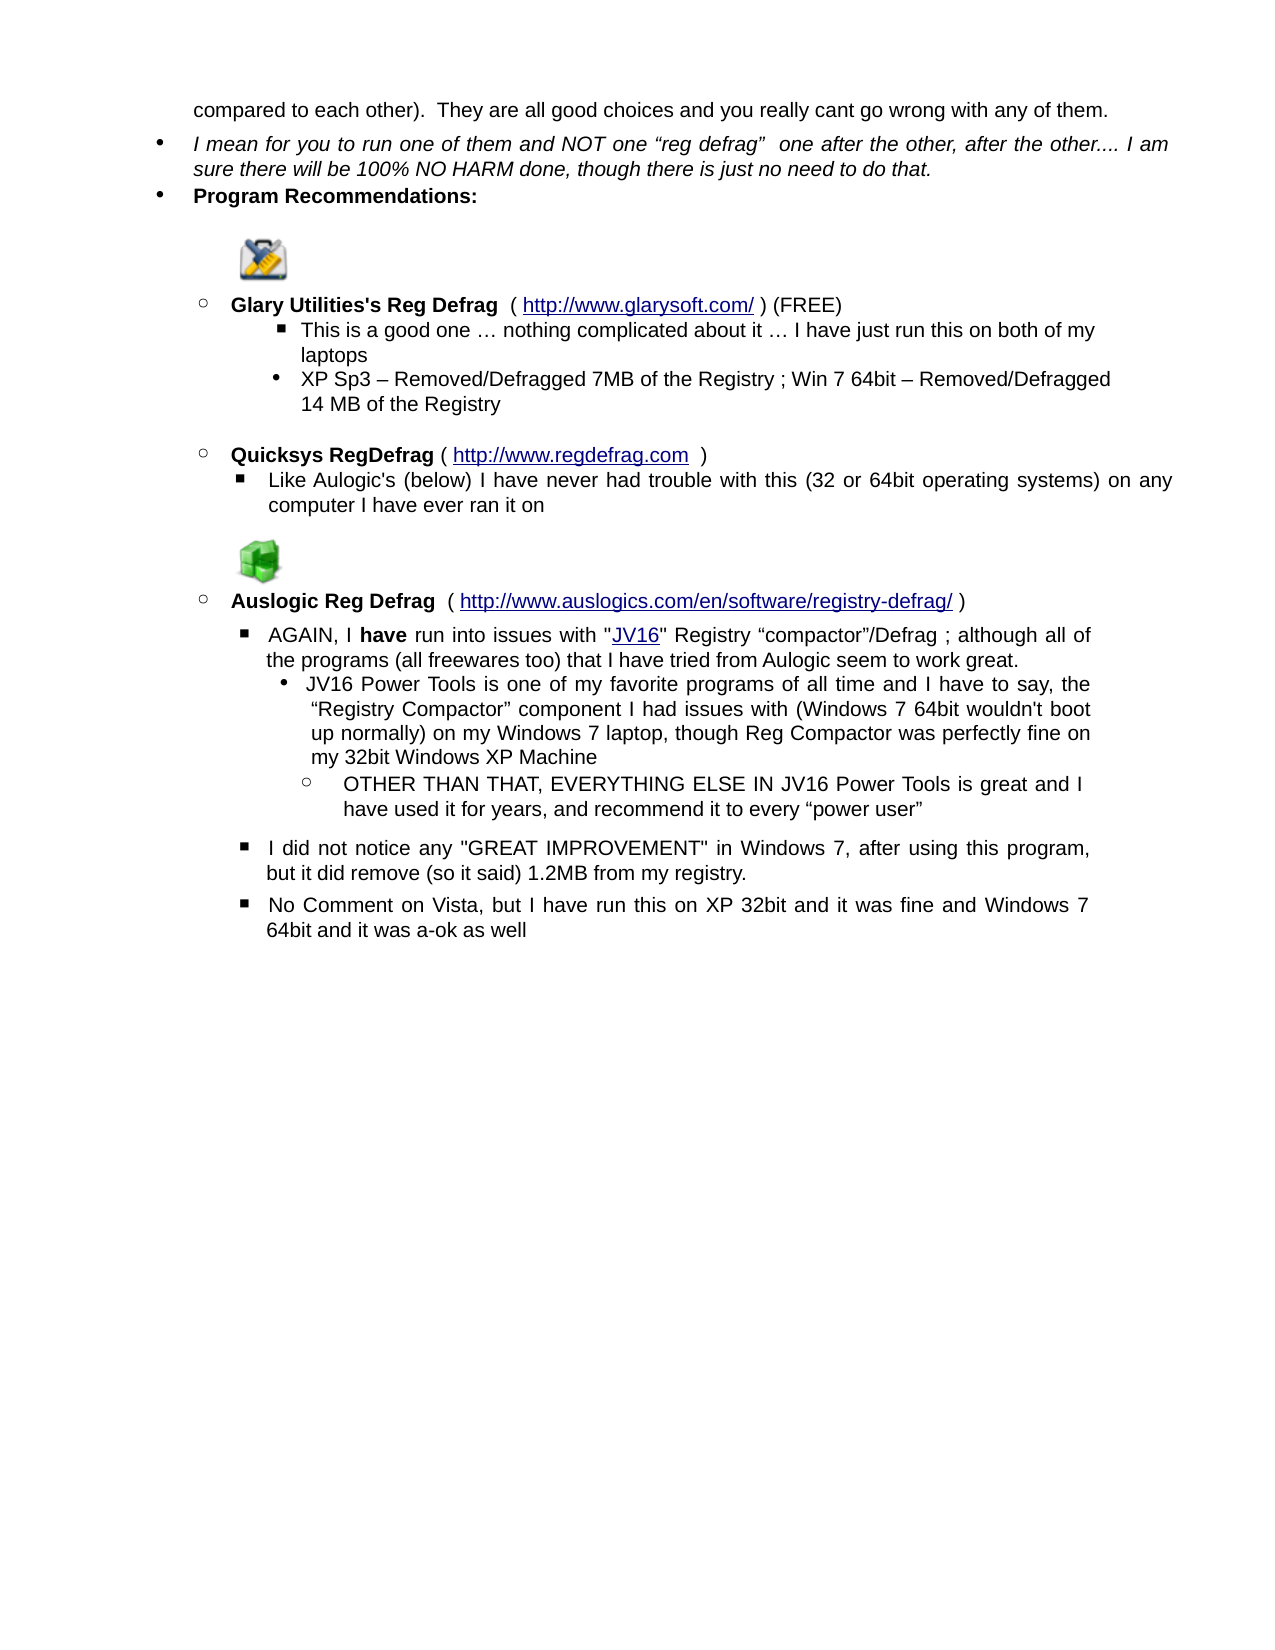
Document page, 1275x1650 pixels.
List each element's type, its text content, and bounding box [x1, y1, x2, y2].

list This is a good one … nothing complicated about it … I have just run this on both of my laptops [237, 318, 1118, 367]
list XP Sp3 – Removed/Defragged 7MB of the Registry ; Win 7 64bit – Removed/Defragged 14 MB of the Registry [237, 367, 1118, 416]
picture [239, 236, 288, 284]
list Glary Utilities's Reg Defrag ( http://www.glarysoft.com/ ) (FREE) [193, 293, 1174, 318]
list OTHER THAN THAT, EVERYTHING ELSE IN JV16 Power Tools is great and I have used it for years, and recommend it to every “power user” [296, 771, 1092, 820]
list Quicksys RegDefrag ( http://www.regdefrag.com ) [193, 443, 1174, 468]
list Like Aulogic's (below) I have never had trouble with this (32 or 64bit operating systems) on any computer I have ever ran it on [231, 468, 1174, 517]
list compared to each other). They are all good choices and you really cant go wrong with any of them. [156, 97, 1174, 121]
list Program Recommendations: [156, 184, 1174, 209]
list Auslogic Reg Defrag ( http://www.auslogics.com/en/software/registry-defrag/ ) [193, 589, 1174, 614]
list JV16 Power Tools is one of my favorite programs of all time and I have to say, the “Registry Compactor” component I had issues with (Windows 7 64bit wouldn't boot up normally) on my Windows 7 laptop, though Reg Compactor was perfectly fine on my 32bit Windows XP Machine [279, 672, 1092, 768]
picture [235, 537, 284, 586]
list AGAIN, I have run into issues with "JV16" Registry “compactor”/Defrag ; although all of the programs (all freewares too) that I have tried from Aulogic seem to work great. [235, 623, 1092, 672]
list I did not notice any "GREAT IMPROVEMENT" in Windows 7, after using this program, but it did remove (so it said) 1.2MB from my registry. [235, 835, 1092, 884]
list No Comment on Vista, but I have run this on XP 32bit and it was fine and Windows 7 64bit and it was a-ok as well [235, 893, 1092, 942]
list I mean for you to run one of them and NOT one “reg defrag” one after the other, after the other.... I am sure there will be 100% NO HARM done, though there is just no need to do that. [156, 132, 1174, 181]
